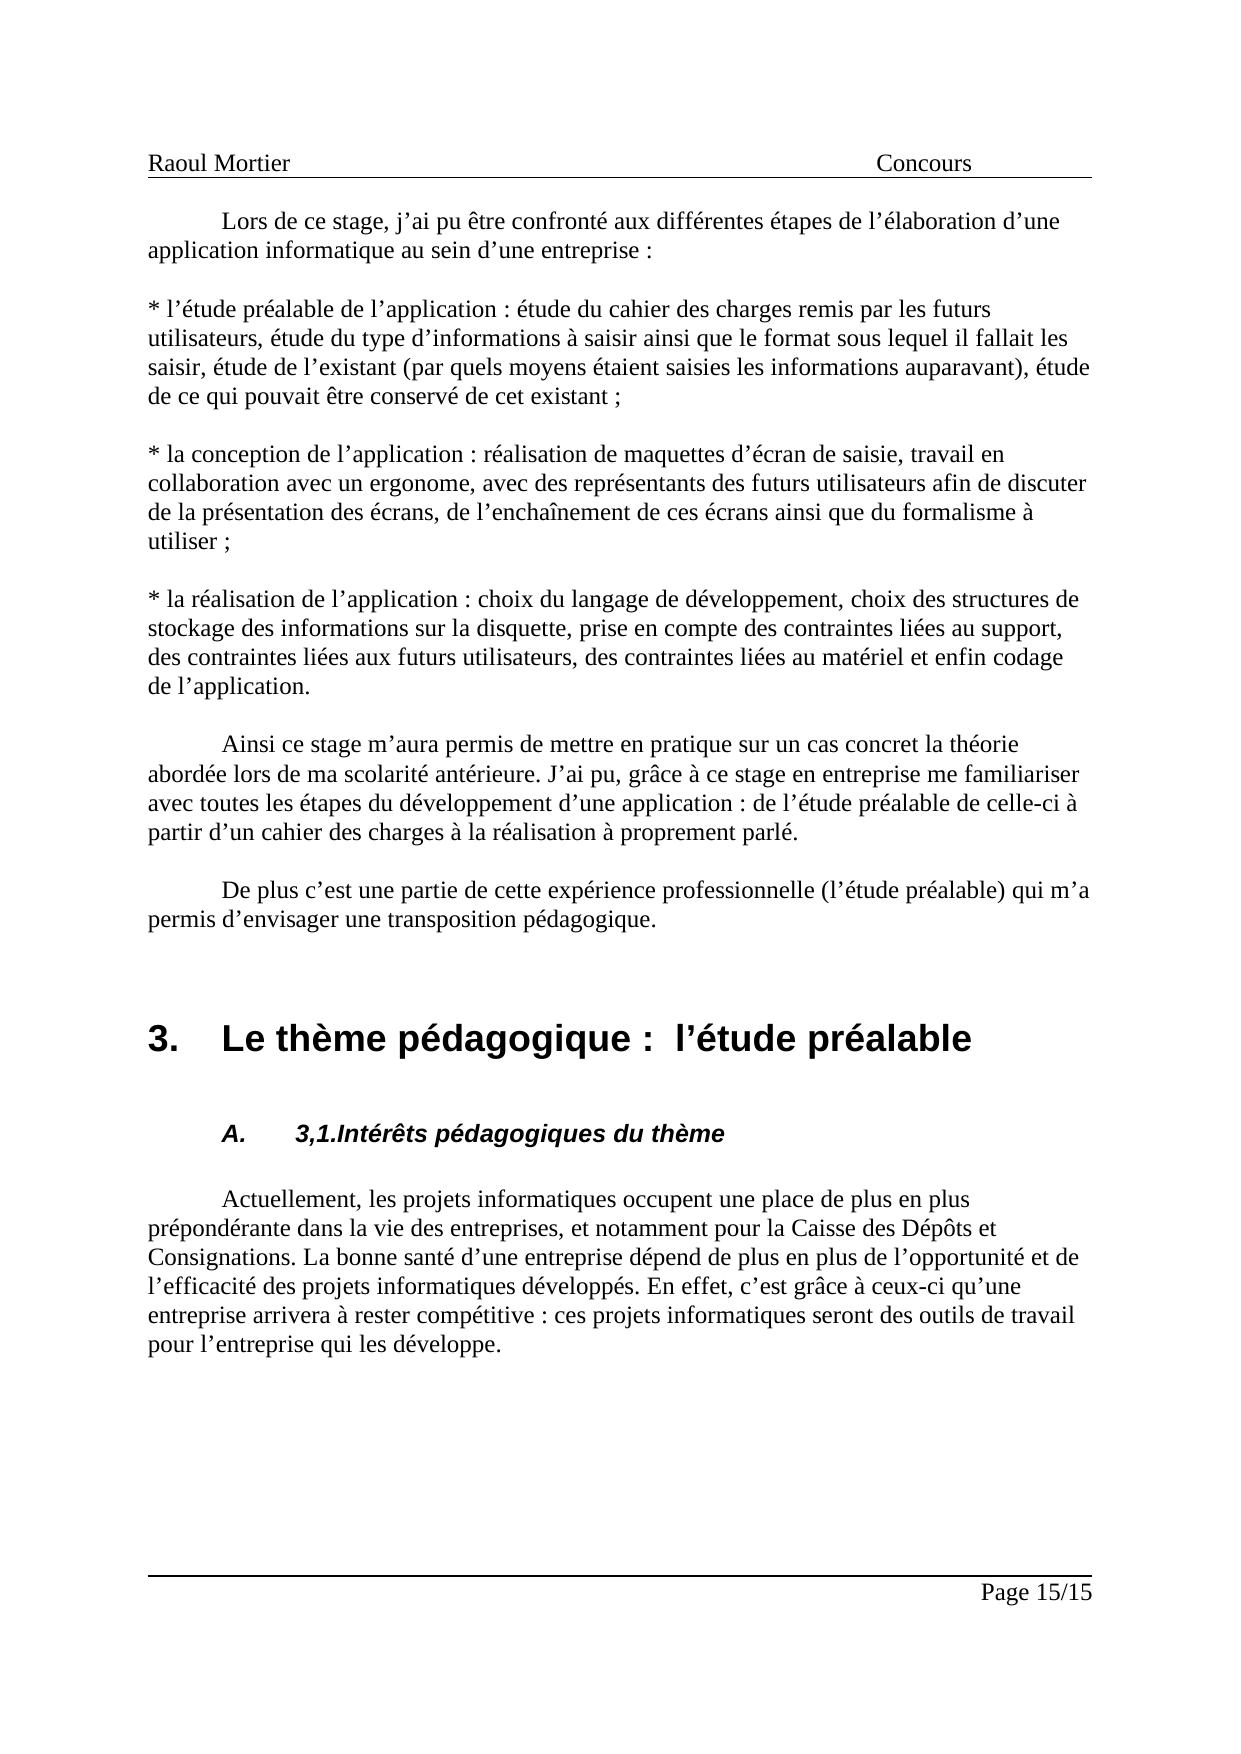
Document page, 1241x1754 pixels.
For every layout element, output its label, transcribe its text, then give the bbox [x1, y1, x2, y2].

text Actuellement, les projets informatiques occupent une place de plus en plus prépondérante dans la vie des entreprises, et notamment pour la Caisse des Dépôts et Consignations. La bonne santé d’une entreprise dépend de plus en plus de l’opportunité et de l’efficacité des projets informatiques développés. En effet, c’est grâce à ceux-ci qu’une entreprise arrivera à rester compétitive : ces projets informatiques seront des outils de travail pour l’entreprise qui les développe. [148, 1184, 1092, 1358]
text De plus c’est une partie de cette expérience professionnelle (l’étude préalable) qui m’a permis d’envisager une transposition pédagogique. [148, 875, 1092, 933]
text Lors de ce stage, j’ai pu être confronté aux différentes étapes de l’élaboration d’une application informatique au sein d’une entreprise : [148, 206, 1092, 264]
text * la réalisation de l’application : choix du langage de développement, choix des structures de stockage des informations sur la disquette, prise en compte des contraintes liées au support, des contraintes liées aux futurs utilisateurs, des contraintes liées au matériel et enfin codage de l’application. [148, 584, 1092, 700]
text * l’étude préalable de l’application : étude du cahier des charges remis par les futurs utilisateurs, étude du type d’informations à saisir ainsi que le format sous lequel il fallait les saisir, étude de l’existant (par quels moyens étaient saisies les informations auparavant), étude de ce qui pouvait être conservé de cet existant ; [148, 293, 1092, 410]
subtitle Le thème pédagogique : l’étude préalable [148, 1016, 1092, 1059]
subtitle 3,1.Intérêts pédagogiques du thème [221, 1119, 1092, 1148]
text * la conception de l’application : réalisation de maquettes d’écran de saisie, travail en collaboration avec un ergonome, avec des représentants des futurs utilisateurs afin de discuter de la présentation des écrans, de l’enchaînement de ces écrans ainsi que du formalisme à utiliser ; [148, 439, 1092, 555]
text Ainsi ce stage m’aura permis de mettre en pratique sur un cas concret la théorie abordée lors de ma scolarité antérieure. J’ai pu, grâce à ce stage en entreprise me familiariser avec toutes les étapes du développement d’une application : de l’étude préalable de celle-ci à partir d’un cahier des charges à la réalisation à proprement parlé. [148, 729, 1092, 846]
